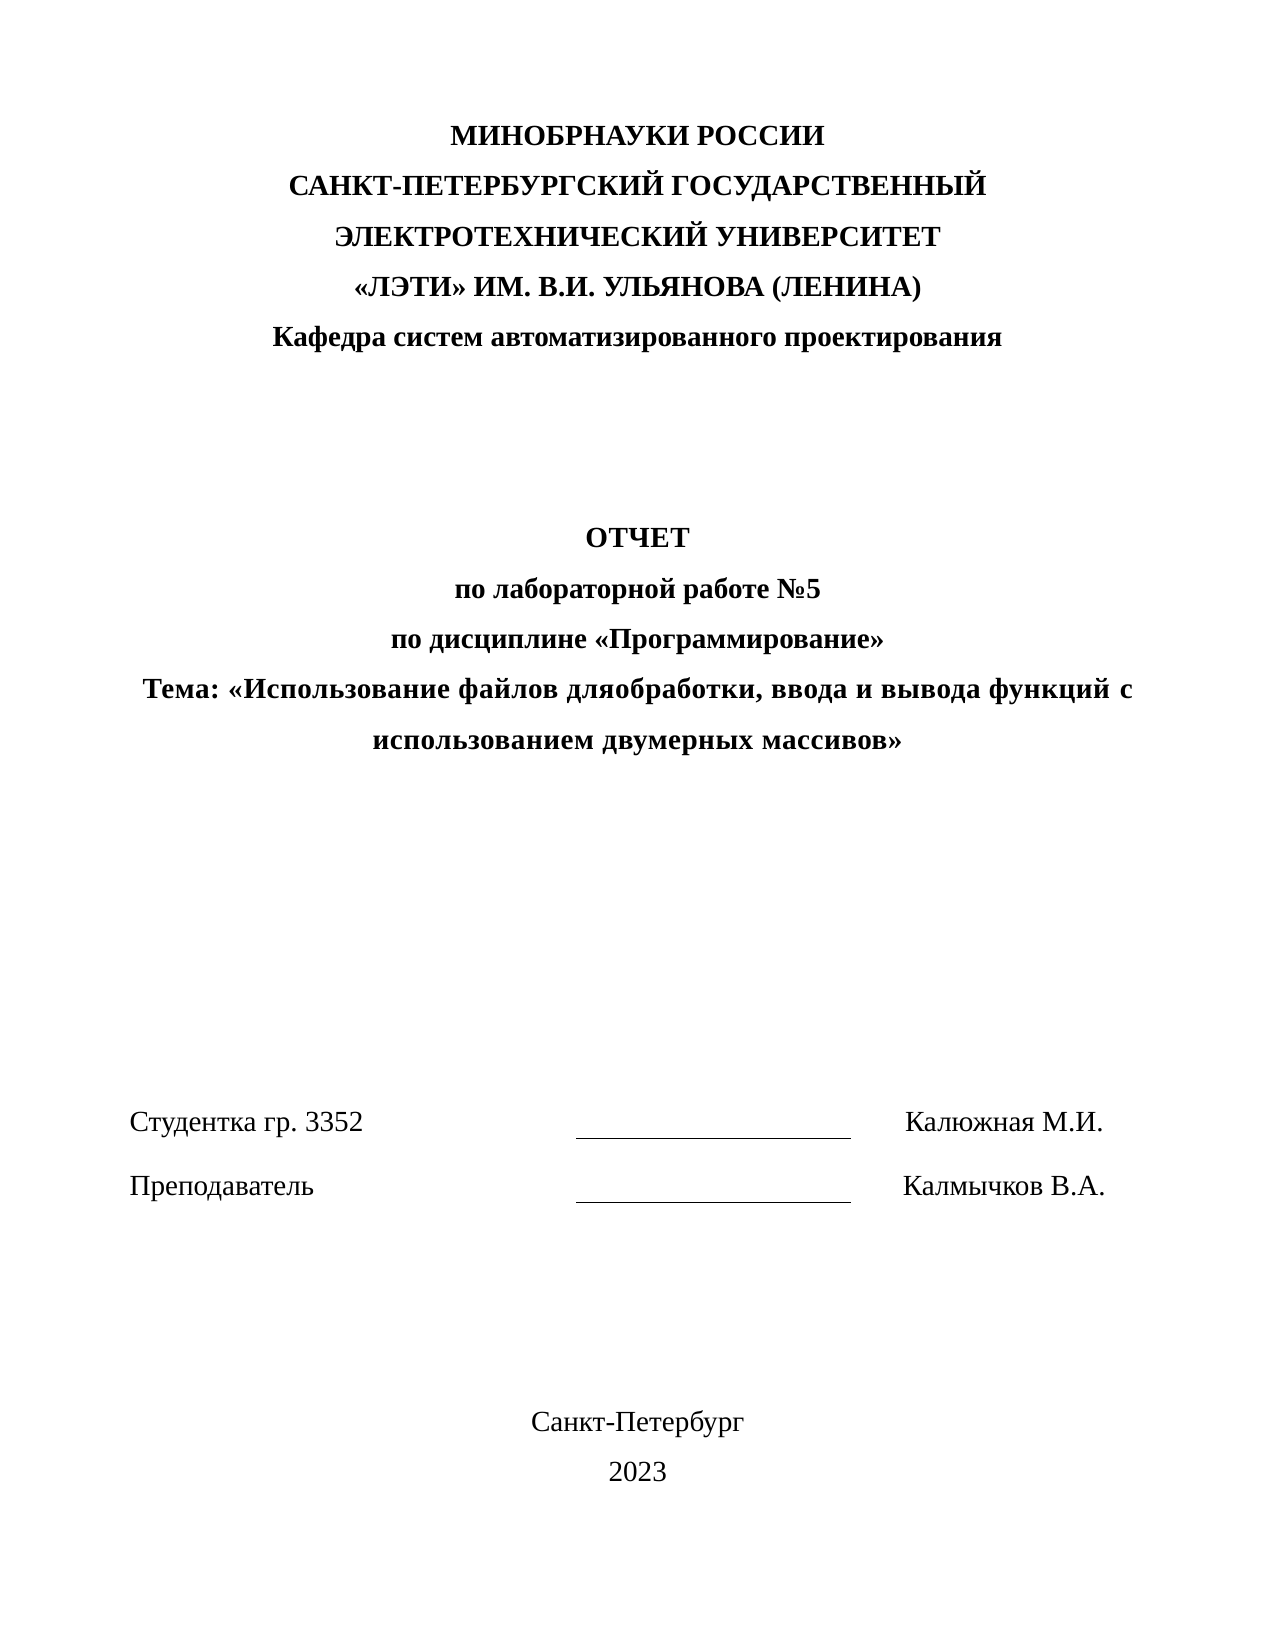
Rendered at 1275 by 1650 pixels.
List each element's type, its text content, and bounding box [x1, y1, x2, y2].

table_cell Калмычков В.А. [851, 1138, 1157, 1202]
text «ЛЭТИ» им. В.И. Ульянова (Ленина) [118, 269, 1157, 303]
text 2023 [118, 1454, 1157, 1488]
text Тема: «Использование файлов дляобработки, ввода и вывода функций с использованием двумерных массивов» [118, 672, 1157, 755]
text Санкт-Петербургский государственный [118, 168, 1157, 202]
table_header Студентка гр. 3352 [118, 1074, 576, 1138]
text электротехнический университет [118, 219, 1157, 252]
table_cell Преподаватель [118, 1138, 576, 1202]
text Кафедра систем автоматизированного проектирования [118, 319, 1157, 353]
table_cell [576, 1139, 851, 1202]
text по дисциплине «Программирование» [118, 621, 1157, 655]
text по лабораторной работе №5 [118, 571, 1157, 604]
table_header [576, 1074, 851, 1138]
text отчет [118, 521, 1157, 554]
text МИНОБРНАУКИ РОССИИ [118, 118, 1157, 152]
table_header Калюжная М.И. [851, 1074, 1157, 1138]
text Санкт-Петербург [118, 1404, 1157, 1438]
